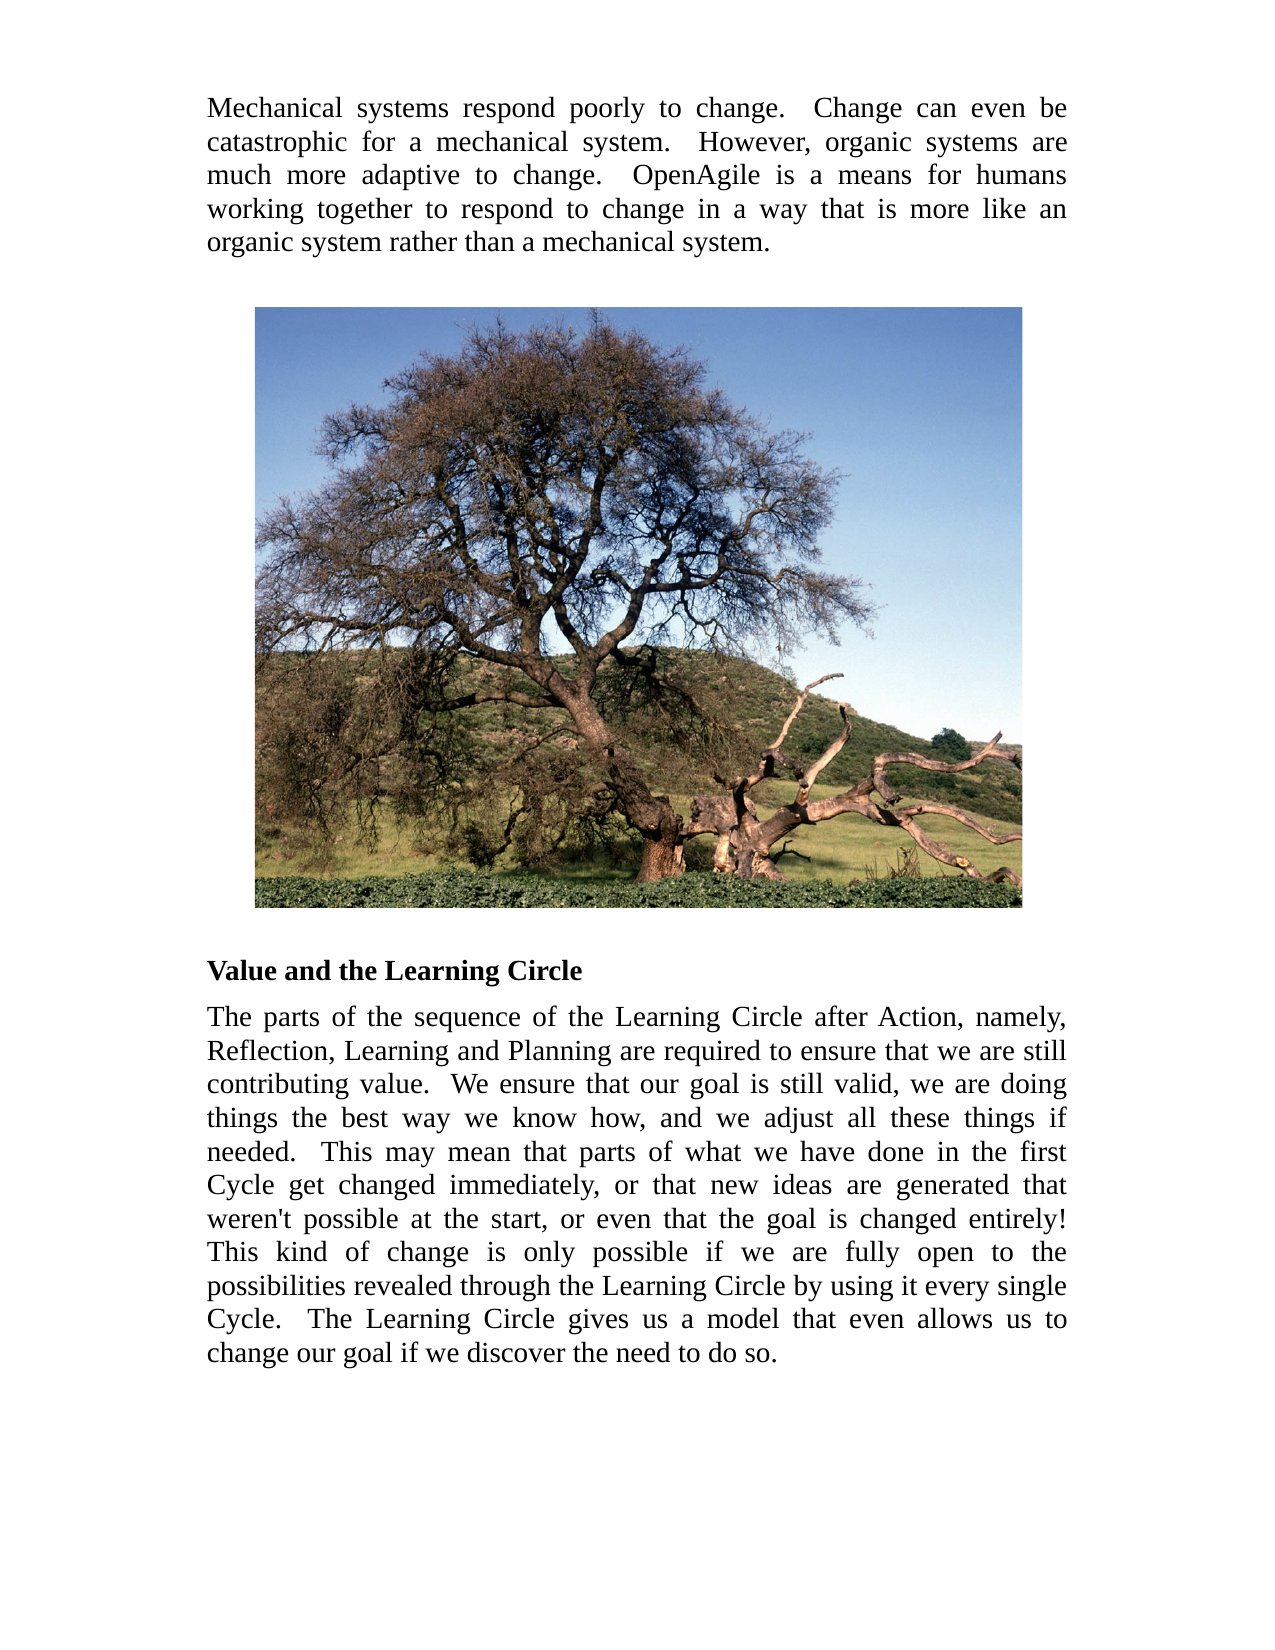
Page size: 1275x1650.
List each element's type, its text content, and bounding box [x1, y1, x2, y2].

text Value and the Learning Circle [207, 953, 1068, 987]
text Mechanical systems respond poorly to change. Change can even be catastrophic for a mechanical system. However, organic systems are much more adaptive to change. OpenAgile is a means for humans working together to respond to change in a way that is more like an organic system rather than a mechanical system. [207, 90, 1068, 258]
text The parts of the sequence of the Learning Circle after Action, namely, Reflection, Learning and Planning are required to ensure that we are still contributing value. We ensure that our goal is still valid, we are doing things the best way we know how, and we adjust all these things if needed. This may mean that parts of what we have done in the first Cycle get changed immediately, or that new ideas are generated that weren't possible at the start, or even that the goal is changed entirely! This kind of change is only possible if we are fully open to the possibilities revealed through the Learning Circle by using it every single Cycle. The Learning Circle gives us a model that even allows us to change our goal if we discover the need to do so. [207, 999, 1068, 1368]
picture [254, 307, 1023, 908]
